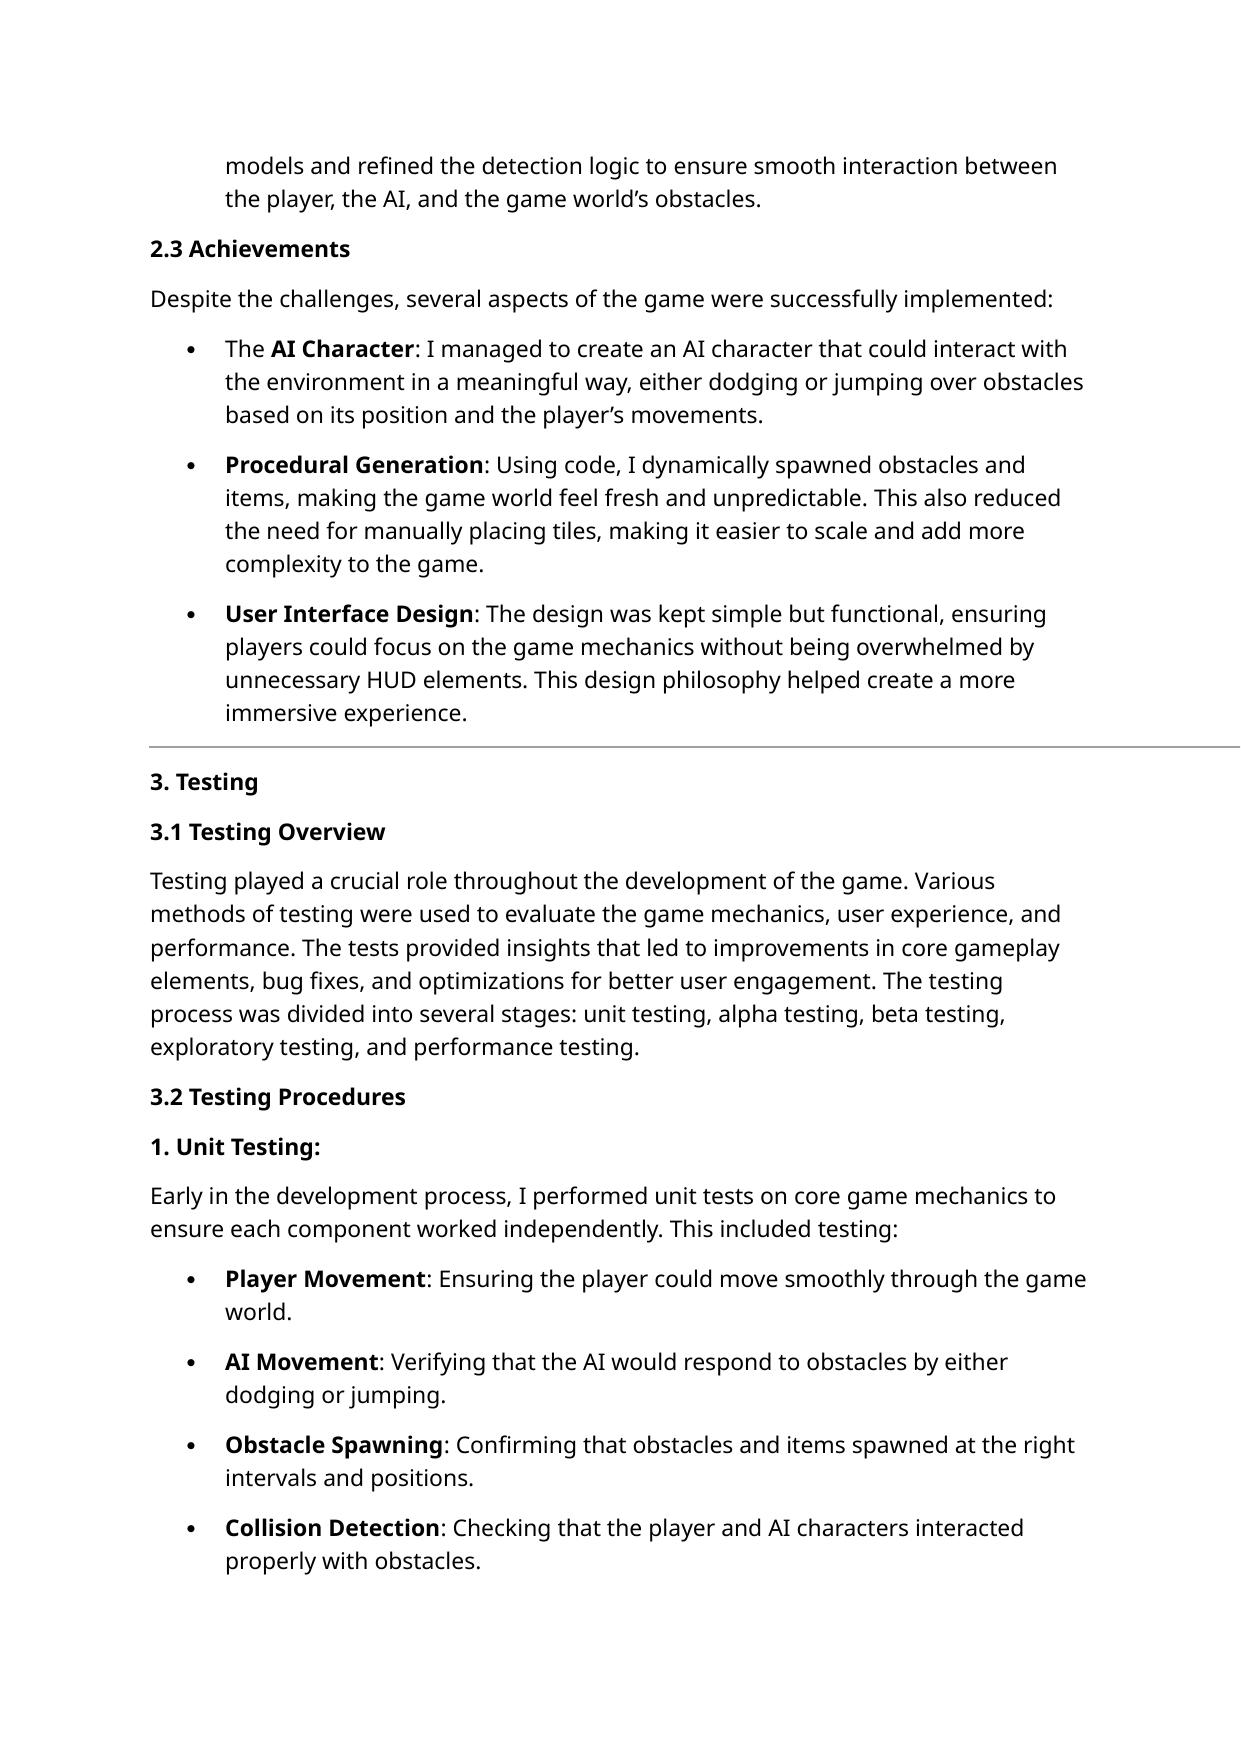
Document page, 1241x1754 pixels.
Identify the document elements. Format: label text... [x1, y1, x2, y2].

text 3.2 Testing Procedures [150, 1081, 1090, 1112]
text 1. Unit Testing: [150, 1131, 1090, 1162]
list Obstacle Spawning: Confirming that obstacles and items spawned at the right intervals and positions. [187, 1429, 1090, 1493]
text 3. Testing [150, 766, 1090, 797]
list Procedural Generation: Using code, I dynamically spawned obstacles and items, making the game world feel fresh and unpredictable. This also reduced the need for manually placing tiles, making it easier to scale and add more complexity to the game. [187, 448, 1090, 579]
list Player Movement: Ensuring the player could move smoothly through the game world. [187, 1263, 1090, 1328]
text Despite the challenges, several aspects of the game were successfully implemented: [150, 283, 1090, 314]
text 2.3 Achievements [150, 233, 1090, 264]
list models and refined the detection logic to ensure smooth interaction between the player, the AI, and the game world’s obstacles. [187, 150, 1090, 214]
list The AI Character: I managed to create an AI character that could interact with the environment in a meaningful way, either dodging or jumping over obstacles based on its position and the player’s movements. [187, 332, 1090, 430]
list Collision Detection: Checking that the player and AI characters interacted properly with obstacles. [187, 1512, 1090, 1576]
list AI Movement: Verifying that the AI would respond to obstacles by either dodging or jumping. [187, 1346, 1090, 1411]
text 3.1 Testing Overview [150, 816, 1090, 847]
list User Interface Design: The design was kept simple but functional, ensuring players could focus on the game mechanics without being overwhelmed by unnecessary HUD elements. This design philosophy helped create a more immersive experience. [187, 598, 1090, 728]
text Testing played a crucial role throughout the development of the game. Various methods of testing were used to evaluate the game mechanics, user experience, and performance. The tests provided insights that led to improvements in core gameplay elements, bug fixes, and optimizations for better user engagement. The testing process was divided into several stages: unit testing, alpha testing, beta testing, exploratory testing, and performance testing. [150, 865, 1090, 1062]
text Early in the development process, I performed unit tests on core game mechanics to ensure each component worked independently. This included testing: [150, 1180, 1090, 1245]
